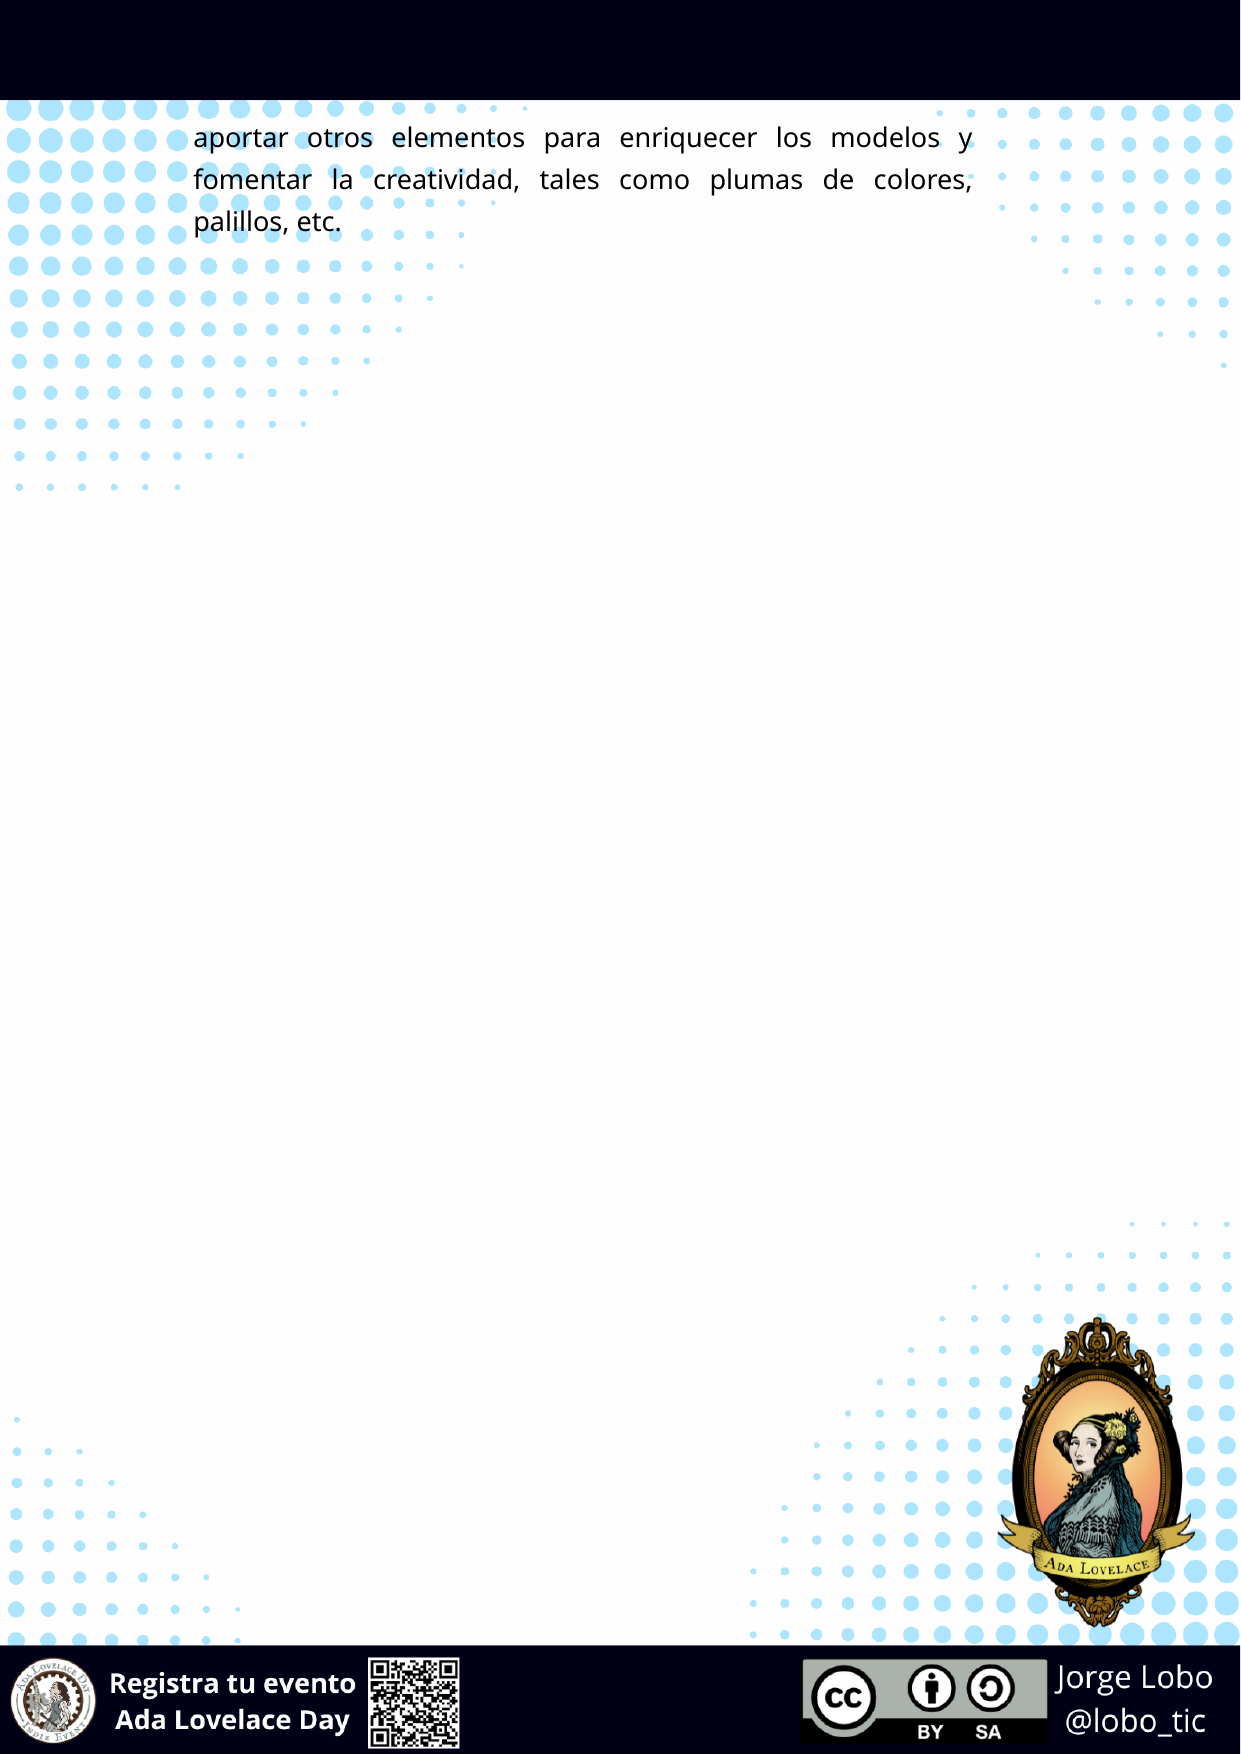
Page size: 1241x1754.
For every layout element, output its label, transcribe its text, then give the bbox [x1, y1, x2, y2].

list aportar otros elementos para enriquecer los modelos y fomentar la creatividad, tales como plumas de colores, palillos, etc. [156, 118, 973, 240]
picture [0, 0, 1241, 1754]
